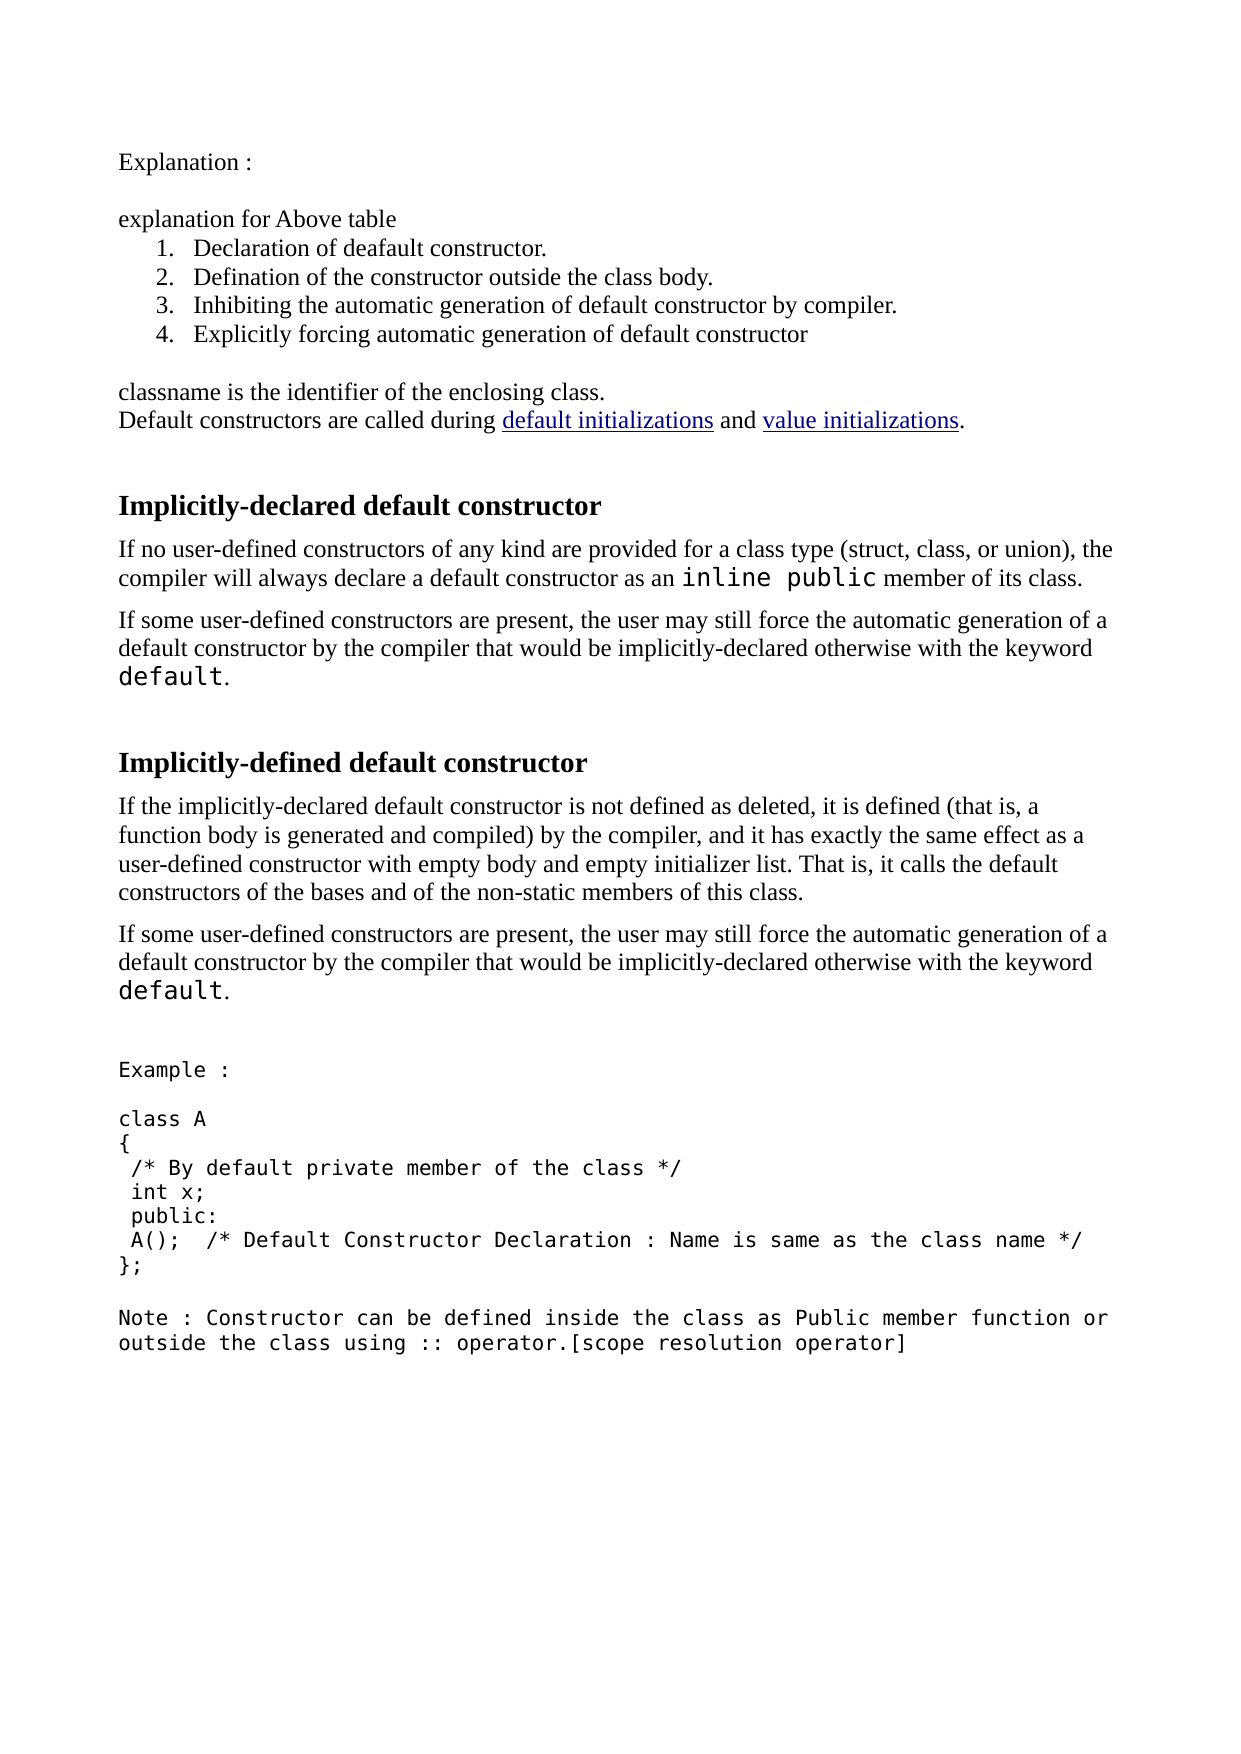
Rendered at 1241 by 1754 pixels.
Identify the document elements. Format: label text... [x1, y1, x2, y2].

subtitle Implicitly-defined default constructor [118, 745, 1122, 779]
text }; [118, 1253, 1122, 1277]
text If the implicitly-declared default constructor is not defined as deleted, it is defined (that is, a function body is generated and compiled) by the compiler, and it has exactly the same effect as a user-defined constructor with empty body and empty initializer list. That is, it calls the default constructors of the bases and of the non-static members of this class. [118, 791, 1122, 906]
text If some user-defined constructors are present, the user may still force the automatic generation of a default constructor by the compiler that would be implicitly-declared otherwise with the keyword default. [118, 919, 1122, 1006]
text public: [118, 1204, 1122, 1228]
text { [118, 1131, 1122, 1156]
list Inhibiting the automatic generation of default constructor by compiler. [156, 291, 1122, 319]
text If no user-defined constructors of any kind are provided for a class type (struct, class, or union), the compiler will always declare a default constructor as an inline public member of its class. [118, 534, 1122, 592]
text A(); /* Default Constructor Declaration : Name is same as the class name */ [118, 1228, 1122, 1253]
text int x; [118, 1180, 1122, 1204]
list Defination of the constructor outside the class body. [156, 262, 1122, 291]
text If some user-defined constructors are present, the user may still force the automatic generation of a default constructor by the compiler that would be implicitly-declared otherwise with the keyword default. [118, 605, 1122, 691]
list Explicitly forcing automatic generation of default constructor [156, 319, 1122, 348]
list Declaration of deafault constructor. [156, 233, 1122, 262]
text Example : [118, 1058, 1122, 1083]
text class A [118, 1107, 1122, 1131]
text Note : Constructor can be defined inside the class as Public member function or outside the class using :: operator.[scope resolution operator] [118, 1306, 1122, 1355]
text explanation for Above table [118, 204, 1122, 233]
text Default constructors are called during default initializations and value initializations. [118, 406, 1122, 434]
subtitle Implicitly-declared default constructor [118, 488, 1122, 522]
text Explanation : [118, 147, 1122, 176]
text classname is the identifier of the enclosing class. [118, 377, 1122, 406]
text /* By default private member of the class */ [118, 1156, 1122, 1180]
